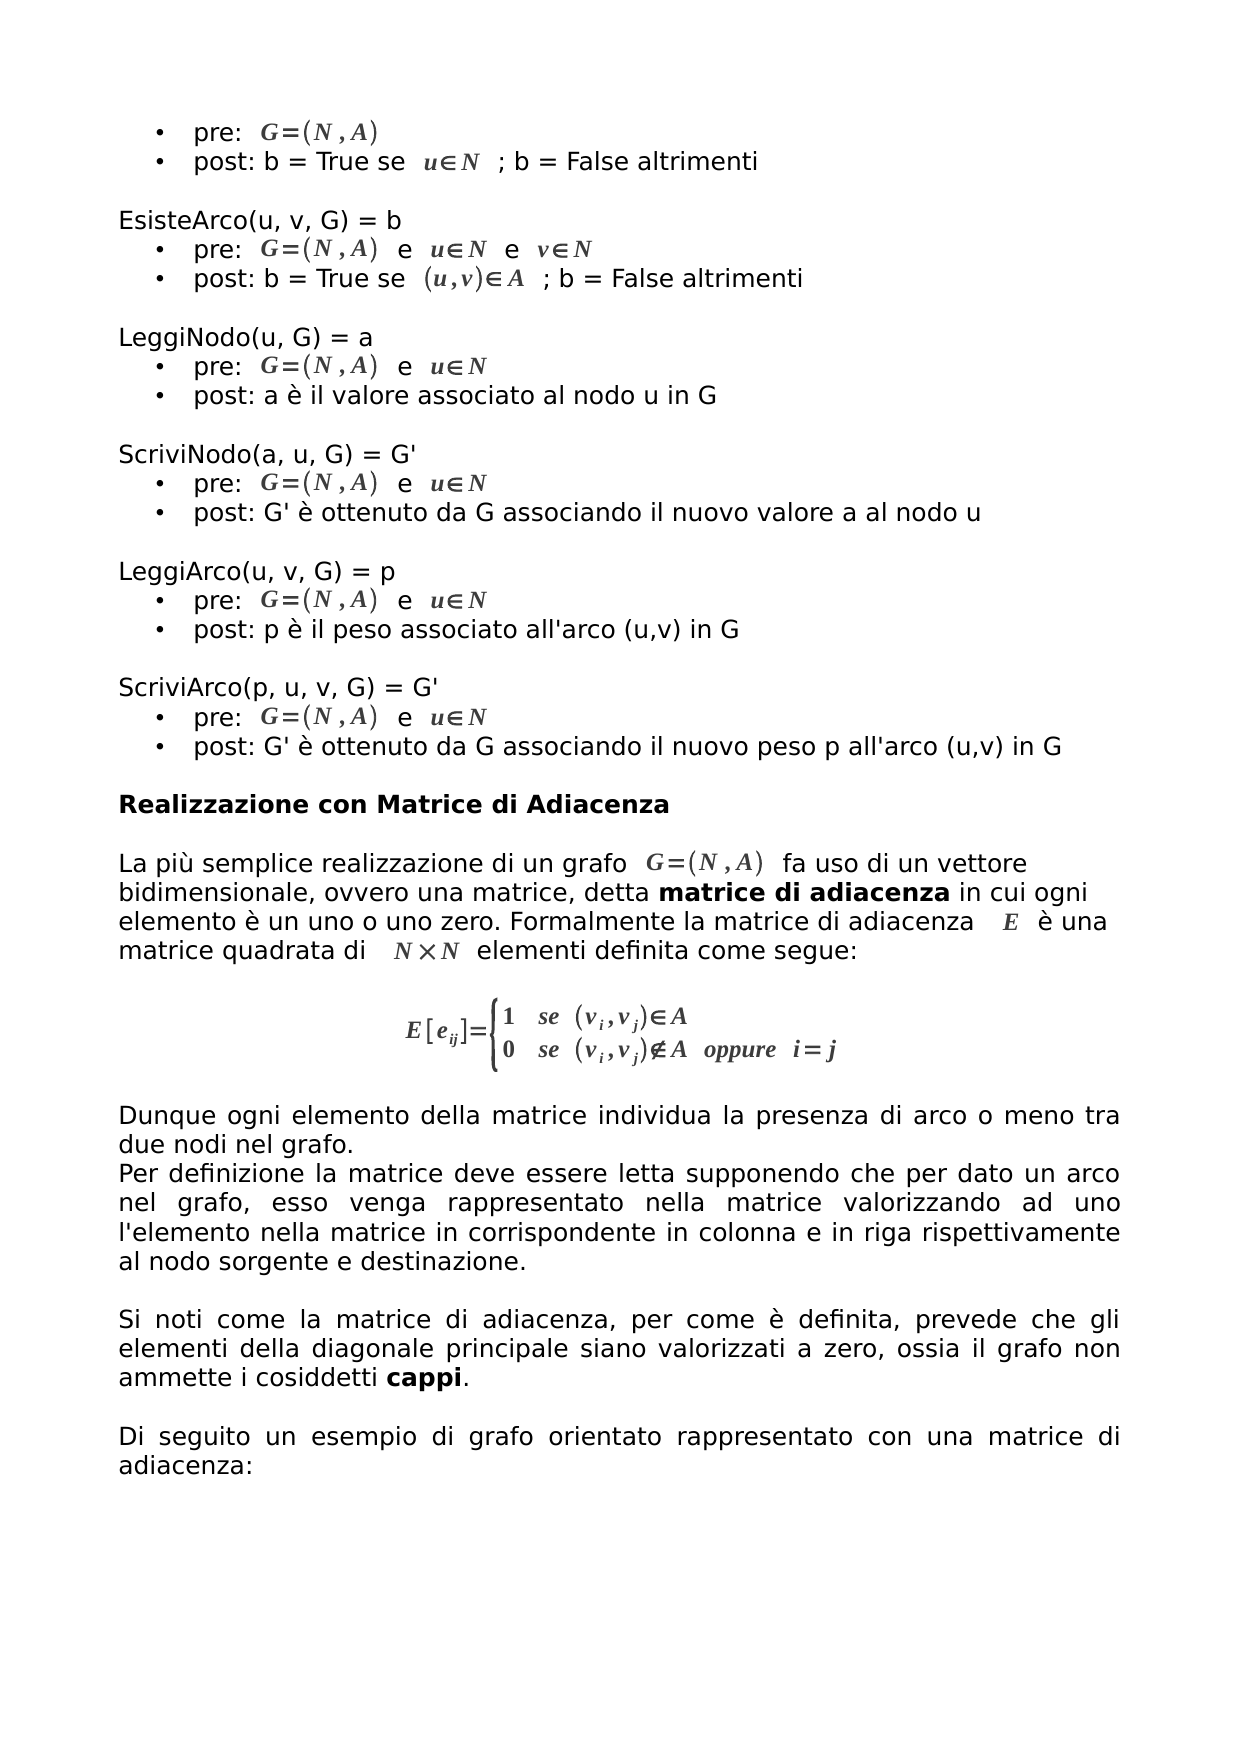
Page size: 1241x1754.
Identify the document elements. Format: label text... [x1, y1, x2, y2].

list pre:e [156, 703, 1122, 732]
text Realizzazione con Matrice di Adiacenza [118, 790, 1122, 819]
list pre:e [156, 586, 1122, 615]
list post: G' è ottenuto da G associando il nuovo valore a al nodo u [156, 498, 1122, 527]
list post: b = True se; b = False altrimenti [156, 264, 1122, 294]
list pre:e [156, 352, 1122, 381]
text ScriviNodo(a, u, G) = G' [118, 440, 1122, 469]
text EsisteArco(u, v, G) = b [118, 206, 1122, 235]
text Di seguito un esempio di grafo orientato rappresentato con una matrice di adiacenza: [118, 1422, 1122, 1480]
text La più semplice realizzazione di un grafofa uso di un vettore bidimensionale, ovvero una matrice, detta matrice di adiacenza in cui ogni elemento è un uno o uno zero. Formalmente la matrice di adiacenza è una matrice quadrata di elementi definita come segue: [118, 849, 1122, 966]
text ScriviArco(p, u, v, G) = G' [118, 673, 1122, 703]
list post: p è il peso associato all'arco (u,v) in G [156, 615, 1122, 644]
list post: a è il valore associato al nodo u in G [156, 381, 1122, 411]
text LeggiArco(u, v, G) = p [118, 557, 1122, 586]
text LeggiNodo(u, G) = a [118, 323, 1122, 352]
list pre:e [156, 469, 1122, 498]
text Si noti come la matrice di adiacenza, per come è definita, prevede che gli elementi della diagonale principale siano valorizzati a zero, ossia il grafo non ammette i cosiddetti cappi. [118, 1305, 1122, 1393]
list pre:ee [156, 235, 1122, 264]
list post: G' è ottenuto da G associando il nuovo peso p all'arco (u,v) in G [156, 732, 1122, 761]
text Per definizione la matrice deve essere letta supponendo che per dato un arco nel grafo, esso venga rappresentato nella matrice valorizzando ad uno l'elemento nella matrice in corrispondente in colonna e in riga rispettivamente al nodo sorgente e destinazione. [118, 1159, 1122, 1276]
list post: b = True se; b = False altrimenti [156, 147, 1122, 177]
text Dunque ogni elemento della matrice individua la presenza di arco o meno tra due nodi nel grafo. [118, 1101, 1122, 1159]
list pre: [156, 118, 1122, 147]
